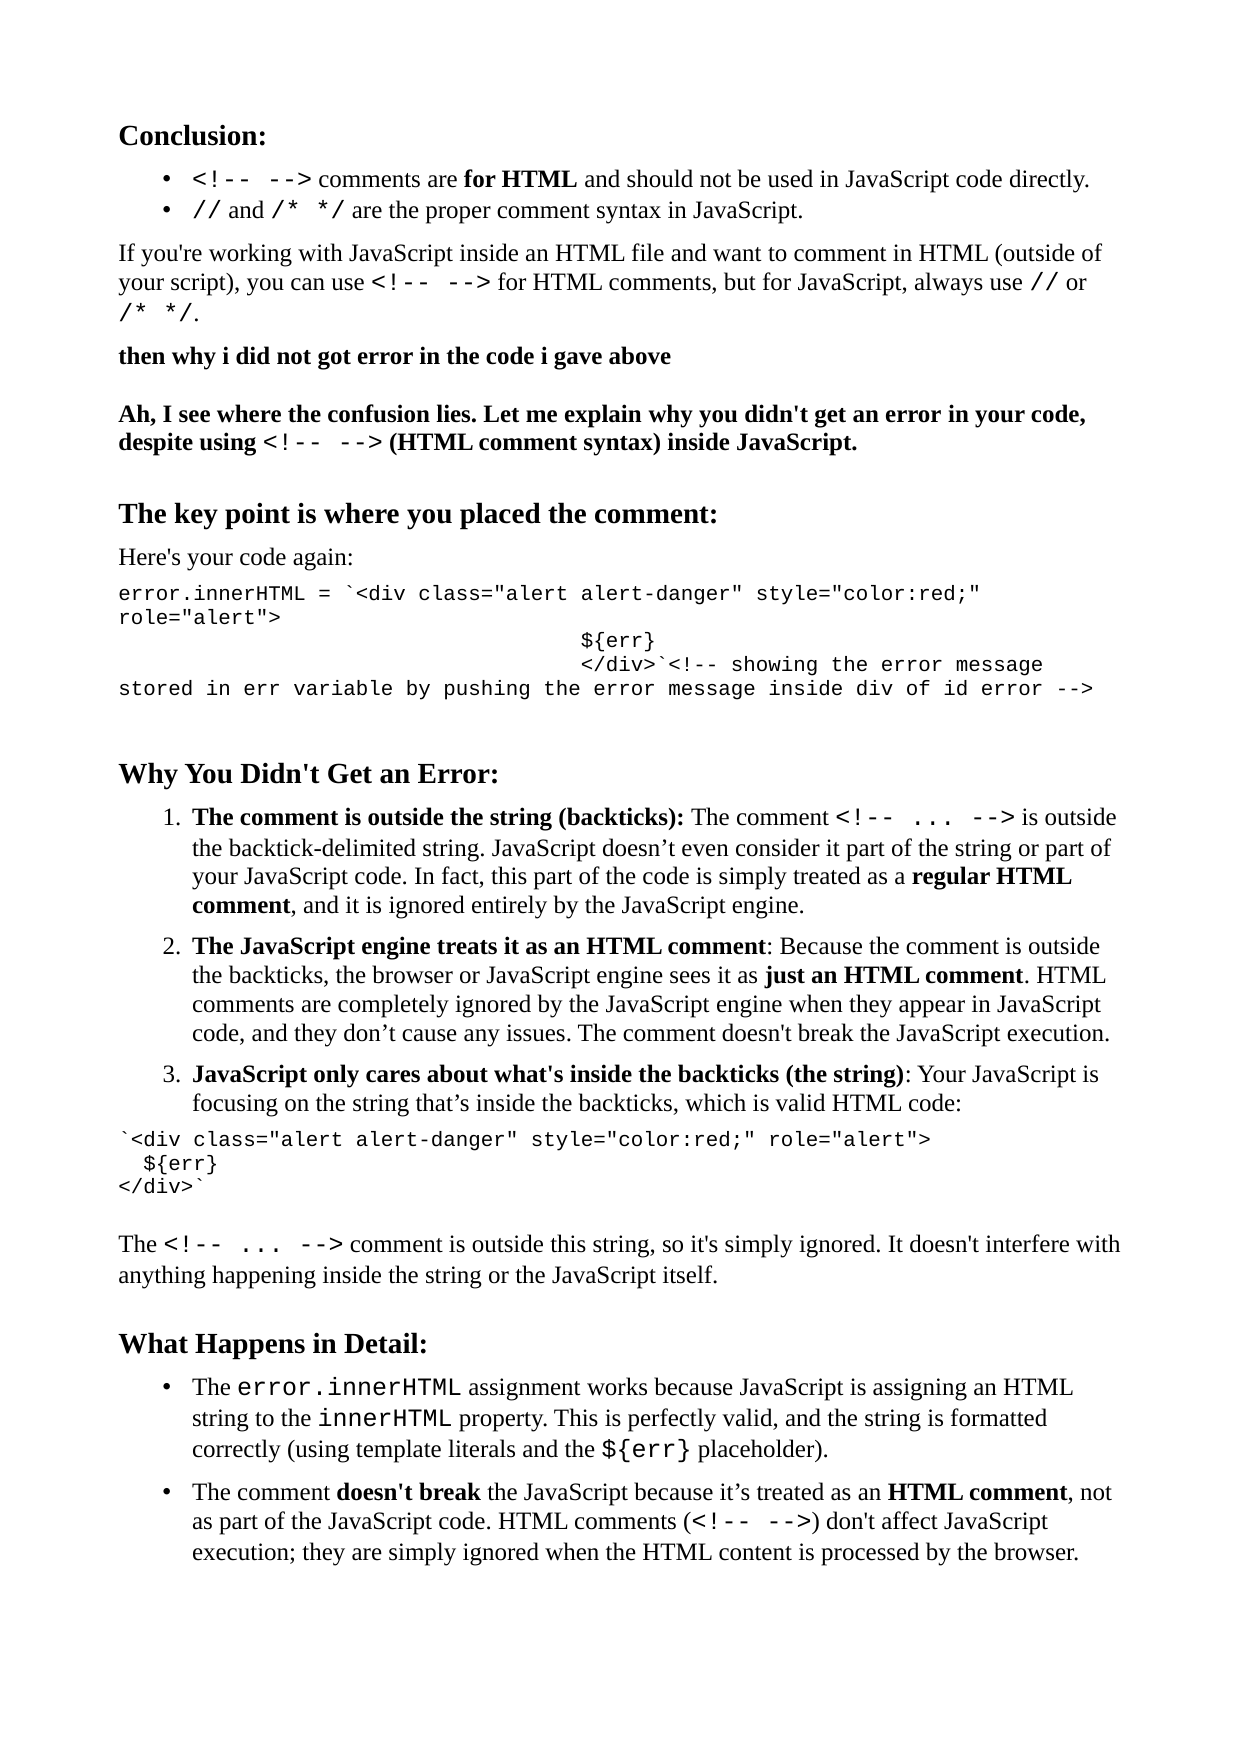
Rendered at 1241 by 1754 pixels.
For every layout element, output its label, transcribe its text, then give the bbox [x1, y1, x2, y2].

text Here's your code again: [118, 542, 1122, 571]
text ${err} [118, 1153, 1122, 1176]
text `<div class="alert alert-danger" style="color:red;" role="alert"> [118, 1129, 1122, 1153]
text error.innerHTML = `<div class="alert alert-danger" style="color:red;" role="alert"> [118, 583, 1122, 630]
list JavaScript only cares about what's inside the backticks (the string): Your JavaScript is focusing on the string that’s inside the backticks, which is valid HTML code: [162, 1059, 1122, 1116]
text </div>`<!-- showing the error message stored in err variable by pushing the error message inside div of id error --> [118, 654, 1122, 701]
list The error.innerHTML assignment works because JavaScript is assigning an HTML string to the innerHTML property. This is perfectly valid, and the string is formatted correctly (using template literals and the ${err} placeholder). [162, 1372, 1122, 1465]
list <!-- --> comments are for HTML and should not be used in JavaScript code directly. [162, 164, 1122, 195]
text </div>` [118, 1176, 1122, 1200]
subtitle Why You Didn't Get an Error: [118, 756, 1122, 789]
text If you're working with JavaScript inside an HTML file and want to comment in HTML (outside of your script), you can use <!-- --> for HTML comments, but for JavaScript, always use // or /* */. [118, 238, 1122, 329]
list The comment doesn't break the JavaScript because it’s treated as an HTML comment, not as part of the JavaScript code. HTML comments (<!-- -->) don't affect JavaScript execution; they are simply ignored when the HTML content is processed by the browser. [162, 1477, 1122, 1566]
list // and /* */ are the proper comment syntax in JavaScript. [162, 195, 1122, 226]
subtitle The key point is where you placed the comment: [118, 496, 1122, 529]
list The JavaScript engine treats it as an HTML comment: Because the comment is outside the backticks, the browser or JavaScript engine sees it as just an HTML comment. HTML comments are completely ignored by the JavaScript engine when they appear in JavaScript code, and they don’t cause any issues. The comment doesn't break the JavaScript execution. [162, 931, 1122, 1046]
text The <!-- ... --> comment is outside this string, so it's simply ignored. It doesn't interfere with anything happening inside the string or the JavaScript itself. [118, 1229, 1122, 1289]
text Ah, I see where the confusion lies. Let me explain why you didn't get an error in your code, despite using <!-- --> (HTML comment syntax) inside JavaScript. [118, 399, 1122, 458]
subtitle What Happens in Detail: [118, 1326, 1122, 1360]
list The comment is outside the string (backticks): The comment <!-- ... --> is outside the backtick-delimited string. JavaScript doesn’t even consider it part of the string or part of your JavaScript code. In fact, this part of the code is simply treated as a regular HTML comment, and it is ignored entirely by the JavaScript engine. [162, 802, 1122, 919]
text ${err} [118, 630, 1122, 654]
subtitle Conclusion: [118, 118, 1122, 152]
text then why i did not got error in the code i gave above [118, 341, 1122, 370]
